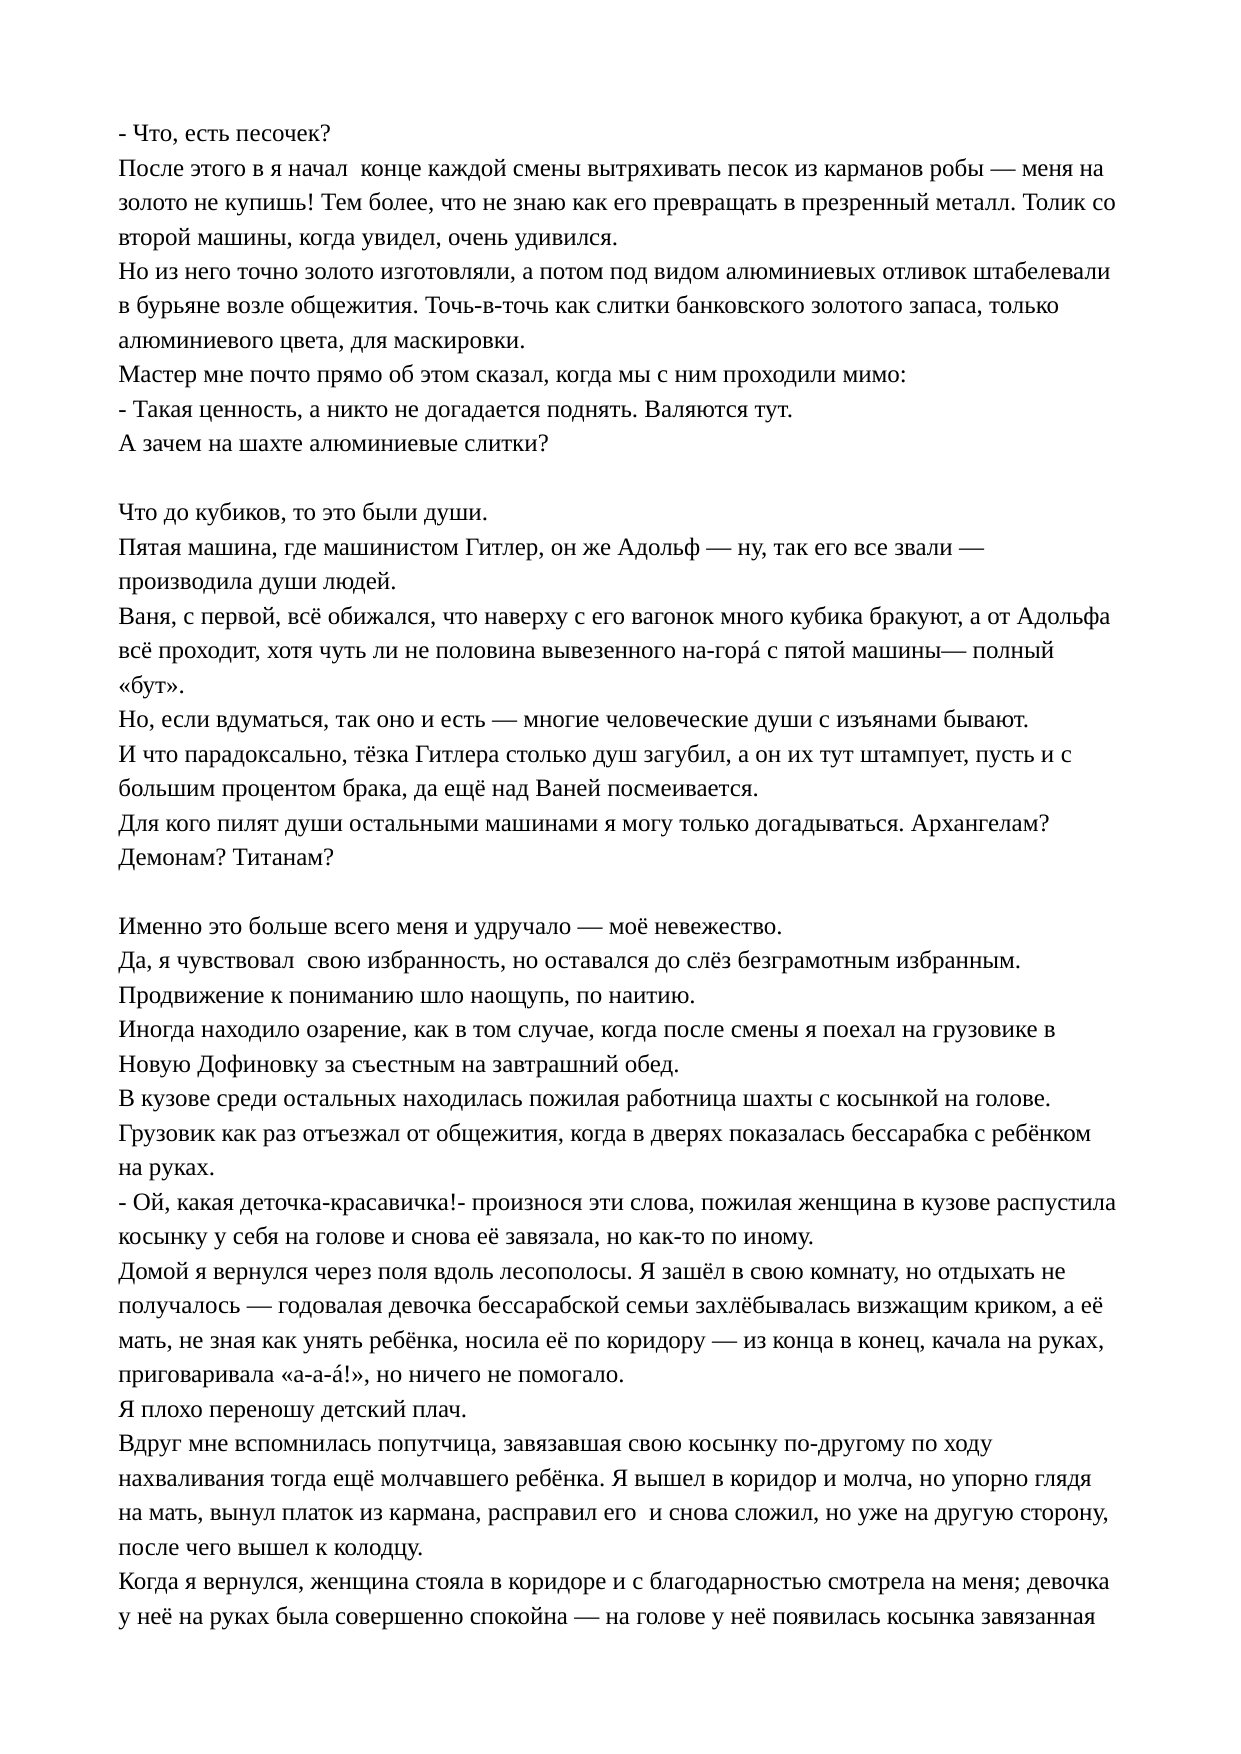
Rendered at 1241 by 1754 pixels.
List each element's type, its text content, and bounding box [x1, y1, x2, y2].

text Но из него точно золото изготовляли, а потом под видом алюминиевых отливок штабелевали в бурьяне возле общежития. Точь-в-точь как слитки банковского золотого запаса, только алюминиевого цвета, для маскировки. [118, 256, 1122, 354]
text После этого в я начал конце каждой смены вытряхивать песок из карманов робы — меня на золото не купишь! Тем более, что не знаю как его превращать в презренный металл. Толик со второй машины, когда увидел, очень удивился. [118, 153, 1122, 250]
text Домой я вернулся через поля вдоль лесополосы. Я зашёл в свою комнату, но отдыхать не получалось — годовалая девочка бессарабской семьи захлёбывалась визжащим криком, а её мать, не зная как унять ребёнка, носила её по коридору — из конца в конец, качала на руках, приговаривала «а-а-á!», но ничего не помогало. [118, 1256, 1122, 1388]
text Мастер мне почто прямо об этом сказал, когда мы с ним проходили мимо: [118, 359, 1122, 388]
text Ваня, с первой, всё обижался, что наверху с его вагонок много кубика бракуют, а от Адольфа всё проходит, хотя чуть ли не половина вывезенного на-горá с пятой машины— полный «бут». [118, 601, 1122, 698]
text Когда я вернулся, женщина стояла в коридоре и с благодарностью смотрела на меня; девочка у неё на руках была совершенно спокойна — на голове у неё появилась косынка завязанная [118, 1566, 1122, 1629]
text Что до кубиков, то это были души. [118, 497, 1122, 526]
text - Что, есть песочек? [118, 118, 1122, 147]
text - Ой, какая деточка-красавичка!- произнося эти слова, пожилая женщина в кузове распустила косынку у себя на голове и снова её завязала, но как-то по иному. [118, 1187, 1122, 1250]
text Иногда находило озарение, как в том случае, когда после смены я поехал на грузовике в Новую Дофиновку за съестным на завтрашний обед. [118, 1014, 1122, 1078]
text - Такая ценность, а никто не догадается поднять. Валяются тут. [118, 394, 1122, 423]
text И что парадоксально, тёзка Гитлера столько душ загубил, а он их тут штампует, пусть и с большим процентом брака, да ещё над Ваней посмеивается. [118, 739, 1122, 802]
text Именно это больше всего меня и удручало — моё невежество. [118, 911, 1122, 940]
text Для кого пилят души остальными машинами я могу только догадываться. Архангелам? Демонам? Титанам? [118, 808, 1122, 871]
text Да, я чувствовал свою избранность, но оставался до слёз безграмотным избранным. Продвижение к пониманию шло наощупь, по наитию. [118, 946, 1122, 1009]
text Но, если вдуматься, так оно и есть — многие человеческие души с изъянами бывают. [118, 704, 1122, 733]
text Я плохо переношу детский плач. [118, 1394, 1122, 1423]
text А зачем на шахте алюминиевые слитки? [118, 428, 1122, 457]
text Пятая машина, где машинистом Гитлер, он же Адольф — ну, так его все звали — производила души людей. [118, 532, 1122, 595]
text Вдруг мне вспомнилась попутчица, завязавшая свою косынку по-другому по ходу нахваливания тогда ещё молчавшего ребёнка. Я вышел в коридор и молча, но упорно глядя на мать, вынул платок из кармана, расправил его и снова сложил, но уже на другую сторону, после чего вышел к колодцу. [118, 1428, 1122, 1561]
text В кузове среди остальных находилась пожилая работница шахты с косынкой на голове. Грузовик как раз отъезжал от общежития, когда в дверях показалась бессарабка с ребёнком на руках. [118, 1083, 1122, 1181]
